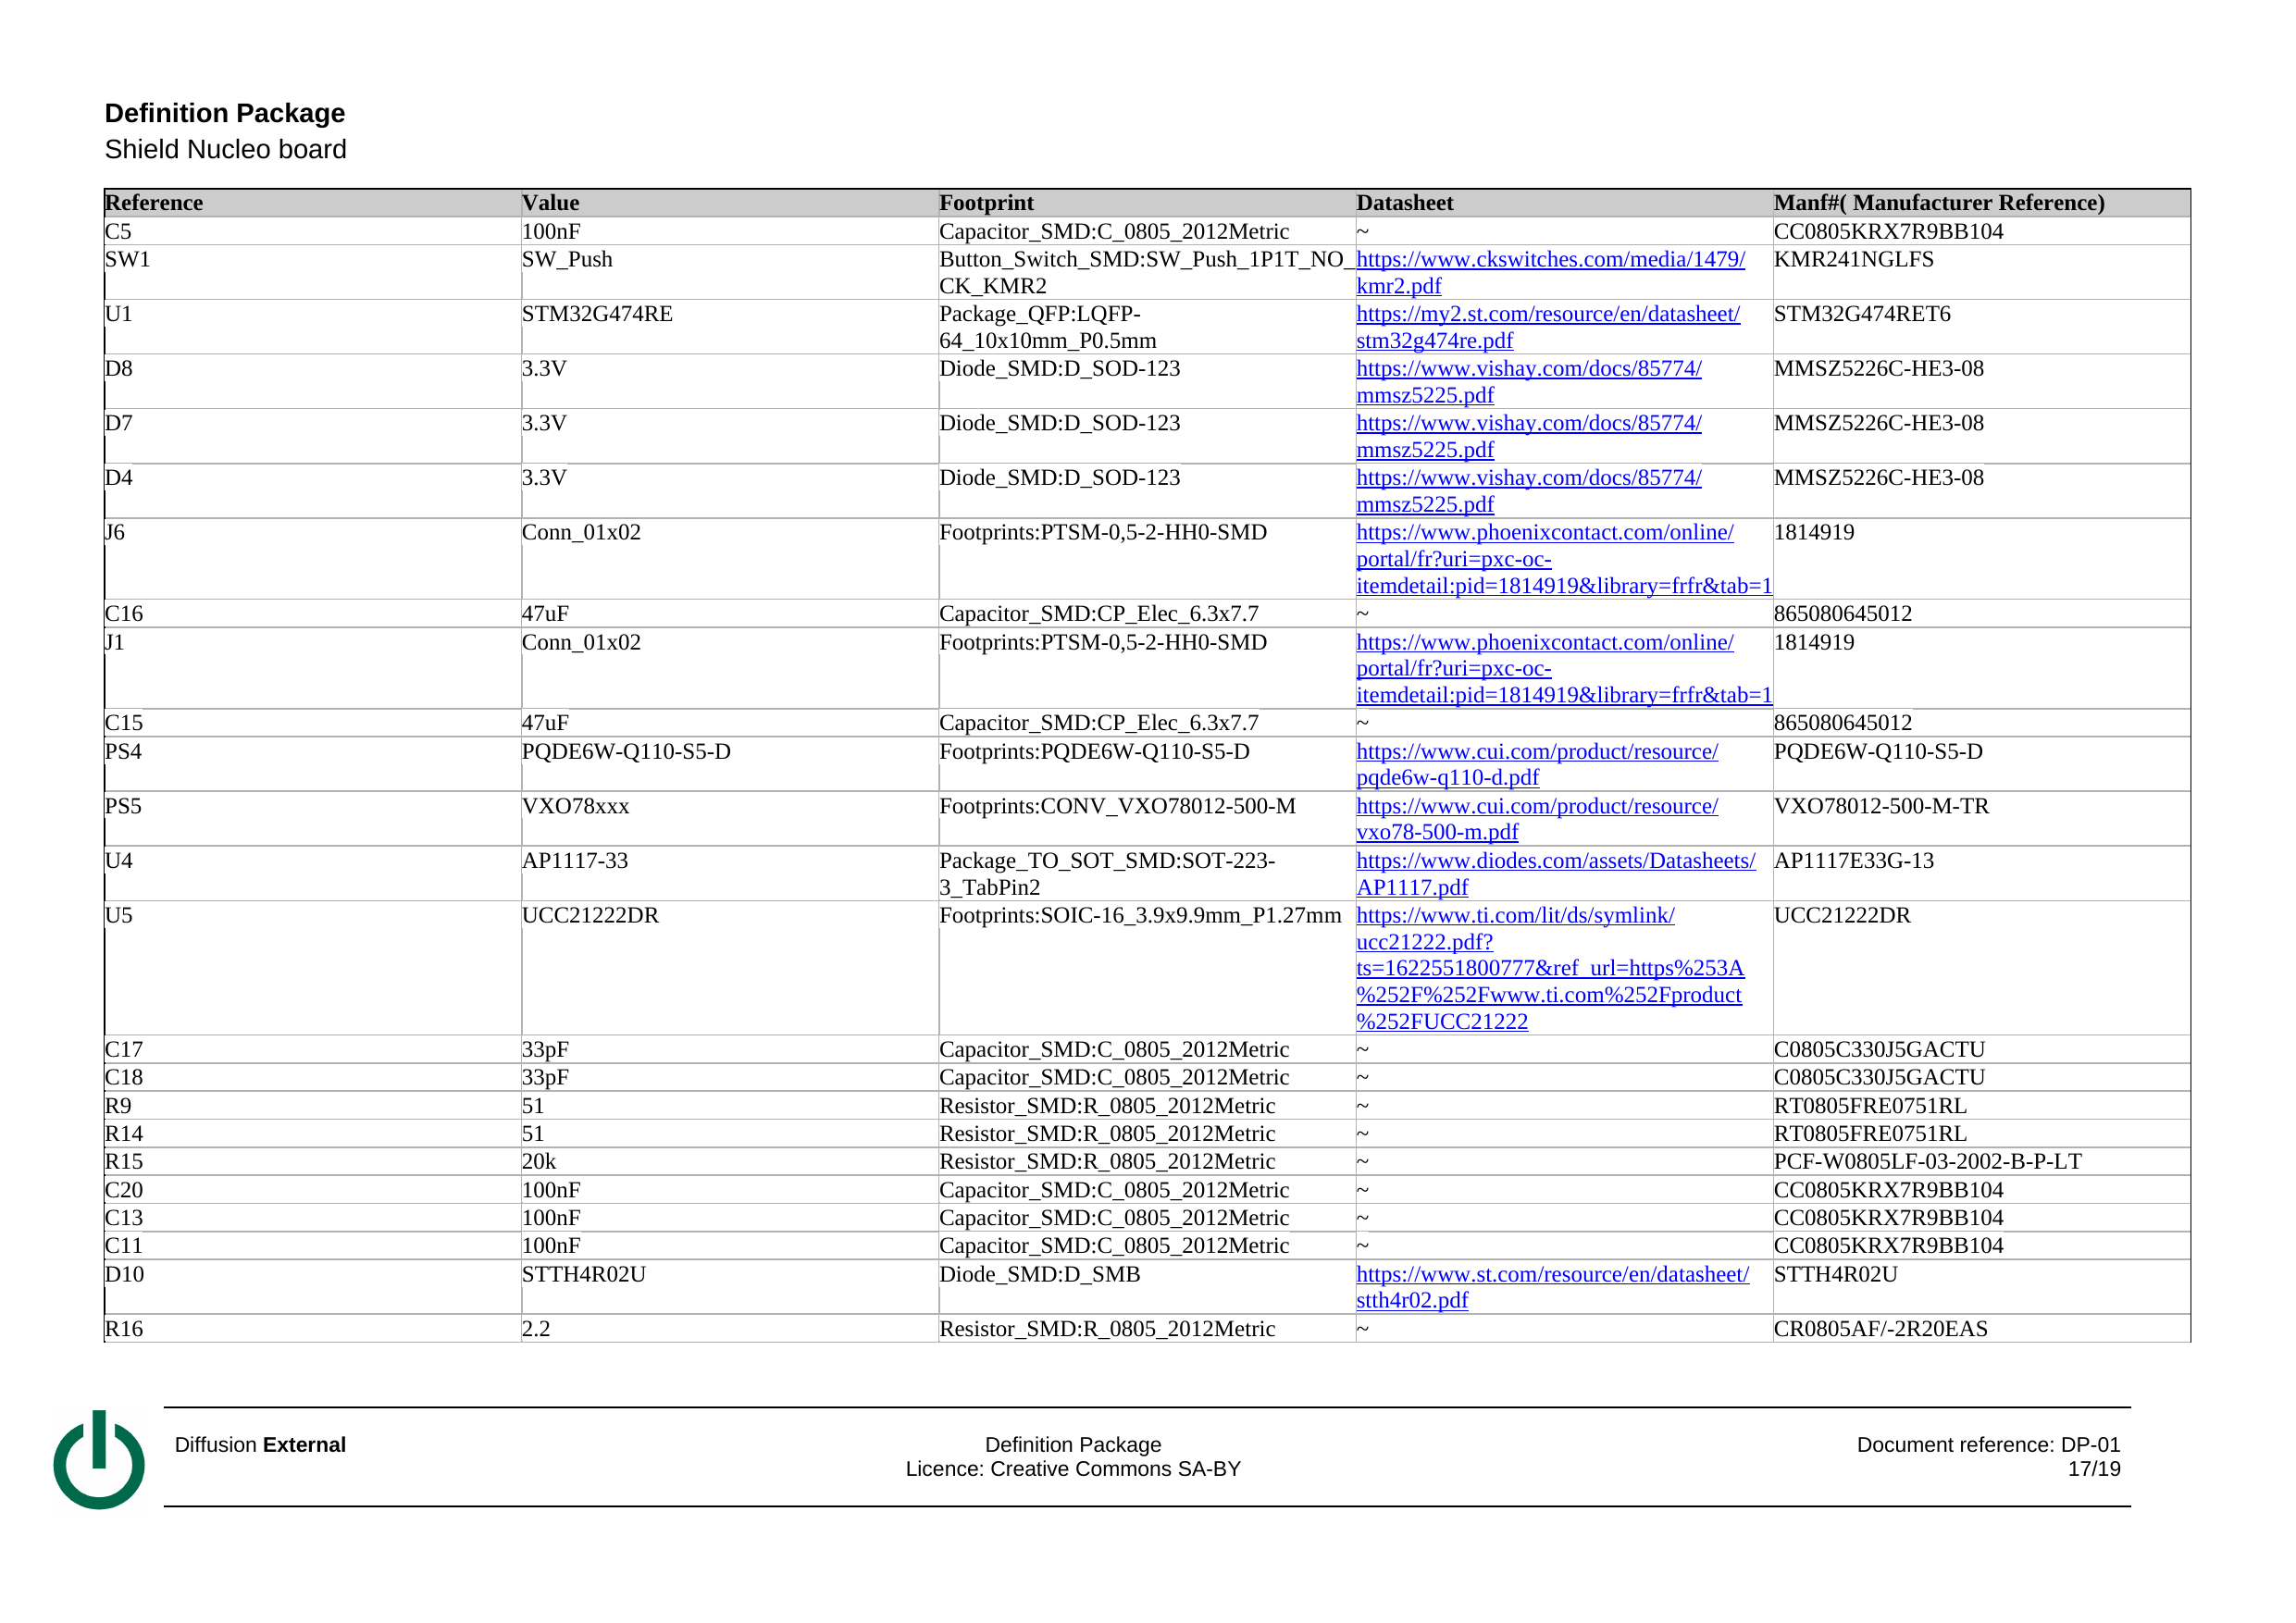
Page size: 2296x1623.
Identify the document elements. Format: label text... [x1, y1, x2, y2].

table_cell 3.3V [523, 465, 938, 517]
table_cell 33pF [569, 1064, 938, 1090]
table_header Datasheet [1357, 190, 1773, 216]
table_cell PQDE6W-Q110-S5-D [1774, 737, 2191, 790]
table_cell UCC21222DR [523, 901, 938, 1035]
table_cell J6 [105, 519, 521, 599]
table_cell https://www.vishay.com/docs/85774/mmsz5225.pdf [1495, 465, 1773, 517]
table_cell https://www.cui.com/product/resource/vxo78-500-m.pdf [1357, 792, 1773, 845]
table_cell 33pF [569, 1035, 938, 1062]
table_cell C0805C330J5GACTU [1986, 1064, 2191, 1090]
table_cell Conn_01x02 [523, 519, 938, 599]
table_cell 3.3V [523, 354, 938, 408]
table_cell 20k [556, 1148, 938, 1174]
table_cell https://my2.st.com/resource/en/datasheet/stm32g474re.pdf [1514, 300, 1773, 353]
table_cell C15 [143, 710, 521, 736]
table_cell 100nF [581, 217, 938, 244]
table_cell ~ [1369, 217, 1773, 244]
table_cell MMSZ5226C-HE3-08 [1774, 465, 2191, 517]
table_cell 2.2 [551, 1315, 938, 1341]
table_cell https://www.vishay.com/docs/85774/mmsz5225.pdf [1357, 409, 1773, 463]
table_cell AP1117E33G-13 [1774, 847, 2191, 899]
table_cell Resistor_SMD:R_0805_2012Metric [1275, 1092, 1356, 1119]
table_cell 47uF [569, 710, 938, 736]
table_cell Capacitor_SMD:CP_Elec_6.3x7.7 [1260, 600, 1356, 626]
table_cell ~ [1369, 1064, 1773, 1090]
table_cell U5 [105, 901, 521, 1035]
table_cell STM32G474RET6 [1774, 300, 2191, 353]
table_cell ~ [1369, 1148, 1773, 1174]
table_cell C16 [143, 600, 521, 626]
table_cell ~ [1369, 600, 1773, 626]
table_cell PS5 [105, 792, 521, 845]
table_cell CC0805KRX7R9BB104 [2004, 1233, 2191, 1258]
table_cell ~ [1369, 1035, 1773, 1062]
table_cell U1 [105, 300, 521, 353]
table_cell 1814919 [1774, 519, 2191, 599]
table_cell ~ [1369, 710, 1773, 736]
table_cell Footprints:PTSM-0,5-2-HH0-SMD [940, 519, 1356, 599]
table_cell MMSZ5226C-HE3-08 [1774, 409, 2191, 463]
table_cell 865080645012 [1913, 710, 2191, 736]
table_cell https://www.diodes.com/assets/Datasheets/AP1117.pdf [1469, 847, 1773, 899]
table_cell C5 [131, 217, 521, 244]
table_cell STTH4R02U [1774, 1260, 2191, 1313]
table_cell R9 [131, 1092, 521, 1119]
table_cell CC0805KRX7R9BB104 [2004, 217, 2191, 244]
table_header Value [523, 190, 938, 216]
table_cell PQDE6W-Q110-S5-D [523, 737, 938, 790]
table_cell D7 [105, 409, 521, 463]
table_cell ~ [1369, 1315, 1773, 1341]
table_cell https://www.ckswitches.com/media/1479/kmr2.pdf [1442, 245, 1773, 299]
table_cell Resistor_SMD:R_0805_2012Metric [1275, 1315, 1356, 1341]
table_cell ~ [1369, 1176, 1773, 1202]
table_cell C20 [143, 1176, 521, 1202]
table_cell RT0805FRE0751RL [1967, 1092, 2191, 1119]
table_cell D10 [105, 1260, 521, 1313]
table_cell RT0805FRE0751RL [1967, 1120, 2191, 1146]
table_cell R16 [143, 1315, 521, 1341]
table_cell STTH4R02U [523, 1260, 938, 1313]
table_cell R15 [143, 1148, 521, 1174]
table_cell CC0805KRX7R9BB104 [2004, 1176, 2191, 1202]
table_cell SW_Push [523, 245, 938, 299]
table_cell VXO78012-500-M-TR [1774, 792, 2191, 845]
table_cell KMR241NGLFS [1774, 245, 2191, 299]
table_cell C0805C330J5GACTU [1986, 1035, 2191, 1062]
table_cell MMSZ5226C-HE3-08 [1774, 354, 2191, 408]
table_cell UCC21222DR [1774, 901, 2191, 1035]
table_cell 1814919 [1774, 628, 2191, 708]
table_cell https://www.phoenixcontact.com/online/portal/fr?uri=pxc-oc-itemdetail:pid=1814919&library=frfr&tab=1 [1552, 519, 1773, 572]
table_cell Resistor_SMD:R_0805_2012Metric [1275, 1120, 1356, 1146]
table_cell Footprints:PTSM-0,5-2-HH0-SMD [940, 628, 1356, 708]
table_cell ~ [1369, 1204, 1773, 1231]
table_cell ~ [1369, 1233, 1773, 1258]
table_cell Capacitor_SMD:C_0805_2012Metric [1290, 1233, 1356, 1258]
table_header Footprint [940, 190, 1356, 216]
table_cell https://www.phoenixcontact.com/online/portal/fr?uri=pxc-oc-itemdetail:pid=1814919&library=frfr&tab=1 [1357, 628, 1773, 681]
table_cell C17 [143, 1035, 521, 1062]
table_cell 47uF [569, 600, 938, 626]
table_cell https://www.st.com/resource/en/datasheet/stth4r02.pdf [1469, 1260, 1773, 1313]
table_cell C11 [143, 1233, 521, 1258]
table_cell Footprints:CONV_VXO78012-500-M [940, 792, 1356, 845]
table_cell https://www.cui.com/product/resource/pqde6w-q110-d.pdf [1539, 737, 1773, 790]
table_cell AP1117-33 [523, 847, 938, 899]
picture [51, 1406, 56, 1512]
table_cell Diode_SMD:D_SOD-123 [940, 409, 1356, 463]
table_cell VXO78xxx [523, 792, 938, 845]
table_cell PCF-W0805LF-03-2002-B-P-LT [2082, 1148, 2191, 1174]
table_cell Resistor_SMD:R_0805_2012Metric [1275, 1148, 1356, 1174]
table_cell Conn_01x02 [523, 628, 938, 708]
table_cell 100nF [581, 1204, 938, 1231]
table_cell STM32G474RE [523, 300, 938, 353]
table_cell PS4 [105, 737, 521, 790]
table_cell Footprints:SOIC-16_3.9x9.9mm_P1.27mm [940, 901, 1356, 1035]
table_cell C18 [143, 1064, 521, 1090]
table_cell 3.3V [523, 409, 938, 463]
table_cell J1 [105, 628, 521, 708]
table_cell Diode_SMD:D_SOD-123 [940, 465, 1356, 517]
table_cell ~ [1369, 1120, 1773, 1146]
table_cell U4 [105, 847, 521, 899]
table_cell 100nF [581, 1176, 938, 1202]
table_cell Diode_SMD:D_SOD-123 [940, 354, 1356, 408]
table_header Reference [105, 190, 521, 216]
table_cell C13 [143, 1204, 521, 1231]
table_cell ~ [1369, 1092, 1773, 1119]
table_cell 100nF [581, 1233, 938, 1258]
table_cell Button_Switch_SMD:SW_Push_1P1T_NO_CK_KMR2 [1047, 272, 1356, 299]
table_cell SW1 [105, 245, 521, 299]
table_cell https://www.vishay.com/docs/85774/mmsz5225.pdf [1495, 354, 1773, 408]
table_cell 51 [545, 1120, 938, 1146]
table_cell Capacitor_SMD:C_0805_2012Metric [1290, 217, 1356, 244]
table_cell Package_QFP:LQFP-64_10x10mm_P0.5mm [1141, 300, 1356, 353]
table_cell https://www.ti.com/lit/ds/symlink/ucc21222.pdf?ts=1622551800777&ref_url=https%253A%252F%252Fwww.ti.com%252Fproduct%252FUCC21222 [1493, 901, 1773, 1035]
table_header Manf#( Manufacturer Reference) [1774, 190, 2191, 216]
table_cell Capacitor_SMD:C_0805_2012Metric [1290, 1176, 1356, 1202]
table_cell 865080645012 [1913, 600, 2191, 626]
table_cell D4 [105, 465, 521, 517]
table_cell Capacitor_SMD:CP_Elec_6.3x7.7 [1260, 710, 1356, 736]
table_cell CC0805KRX7R9BB104 [2004, 1204, 2191, 1231]
table_cell R14 [143, 1120, 521, 1146]
table_cell 51 [545, 1092, 938, 1119]
table_cell Capacitor_SMD:C_0805_2012Metric [1290, 1064, 1356, 1090]
table_cell D8 [105, 354, 521, 408]
table_cell Capacitor_SMD:C_0805_2012Metric [1290, 1204, 1356, 1231]
table_cell Footprints:PQDE6W-Q110-S5-D [940, 737, 1356, 790]
table_cell Capacitor_SMD:C_0805_2012Metric [1290, 1035, 1356, 1062]
table_cell CR0805AF/-2R20EAS [1988, 1315, 2191, 1341]
table_cell Diode_SMD:D_SMB [940, 1260, 1356, 1313]
table_cell Package_TO_SOT_SMD:SOT-223-3_TabPin2 [1040, 847, 1356, 899]
